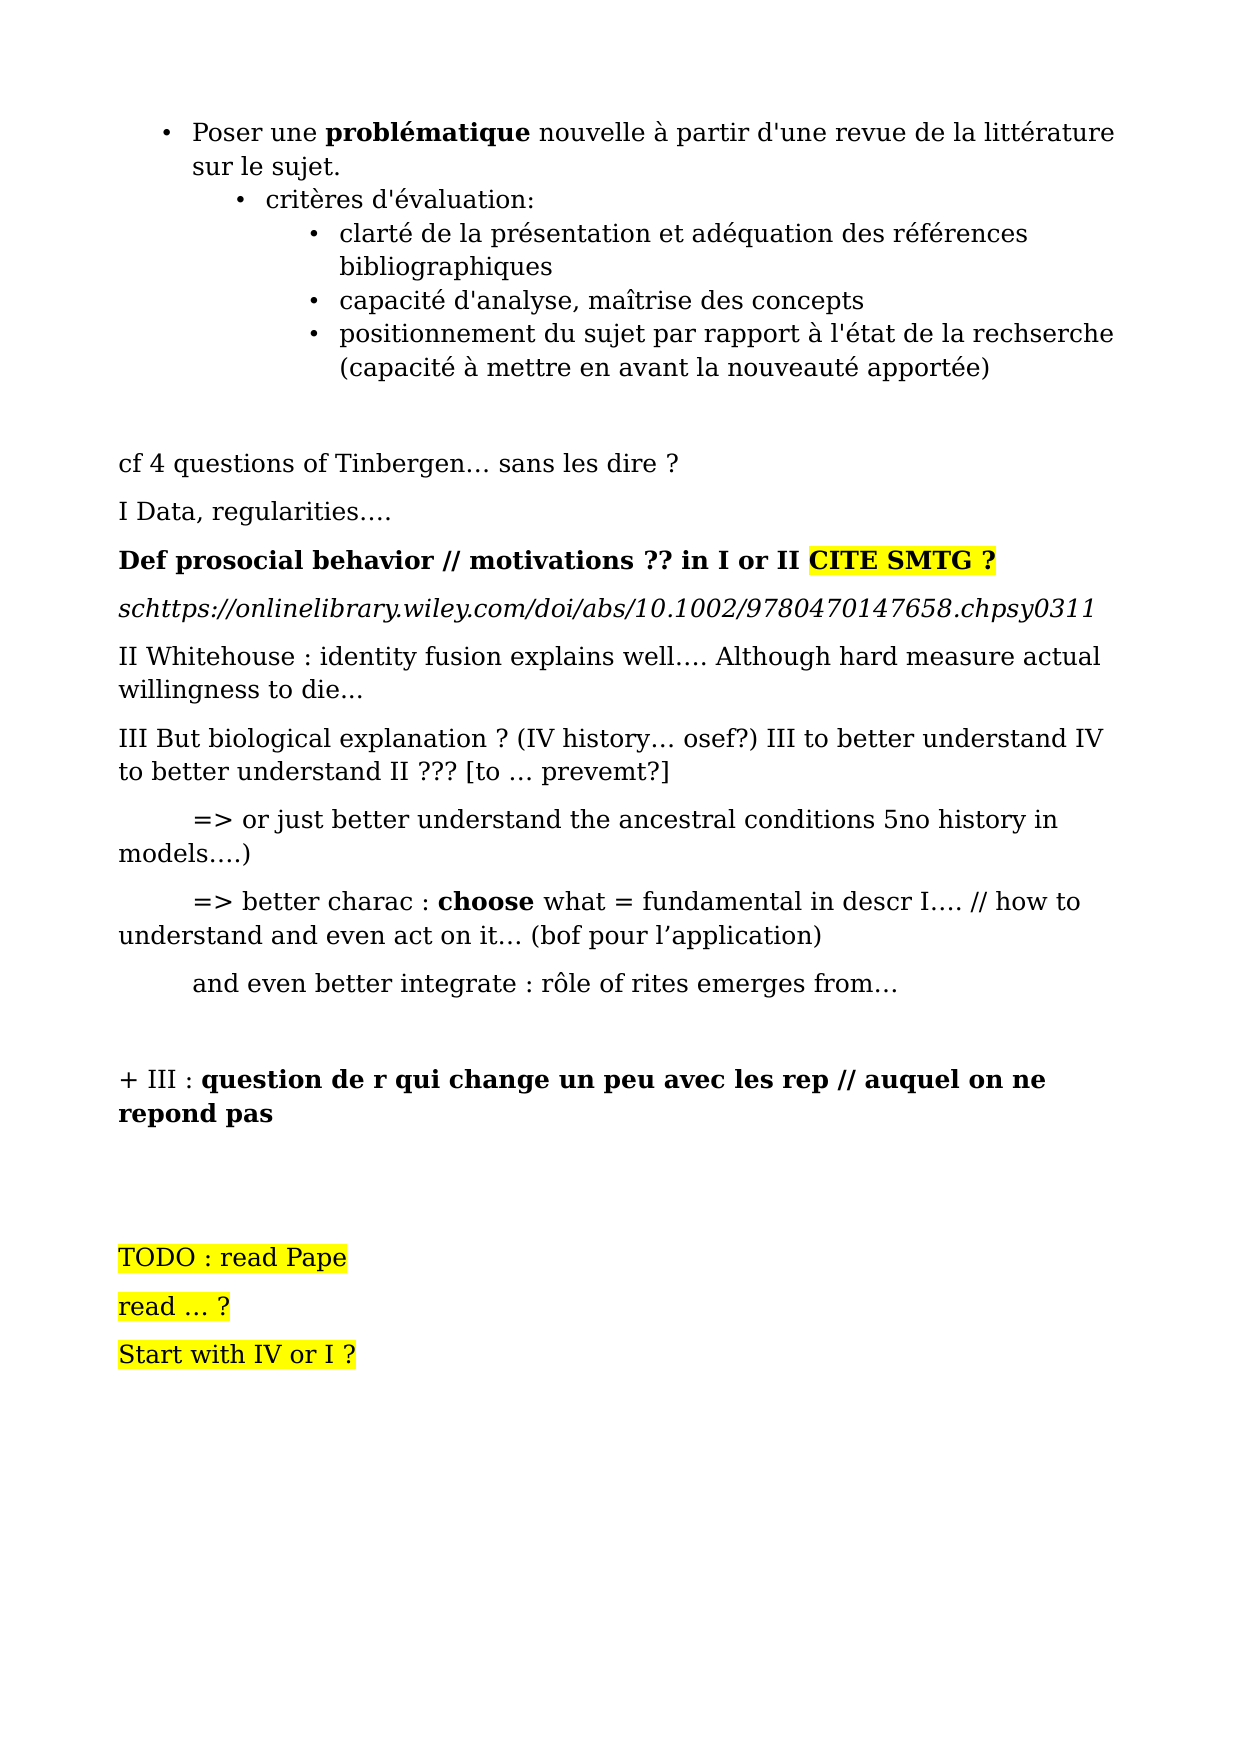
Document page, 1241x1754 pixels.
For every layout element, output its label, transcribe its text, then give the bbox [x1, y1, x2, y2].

list positionnement du sujet par rapport à l'état de la rechserche (capacité à mettre en avant la nouveauté apportée) [309, 319, 1122, 382]
text cf 4 questions of Tinbergen… sans les dire ? [118, 449, 1122, 478]
text Start with IV or I ? [118, 1340, 1122, 1369]
list Poser une problématique nouvelle à partir d'une revue de la littérature sur le sujet. [162, 118, 1122, 181]
text => better charac : choose what = fundamental in descr I…. // how to understand and even act on it… (bof pour l’application) [118, 887, 1122, 950]
text read … ? [118, 1292, 1122, 1321]
list critères d'évaluation: [236, 185, 1122, 214]
text TODO : read Pape [118, 1243, 1122, 1273]
text III But biological explanation ? (IV history… osef?) III to better understand IV to better understand II ??? [to … prevemt?] [118, 724, 1122, 786]
text I Data, regularities…. [118, 497, 1122, 527]
list capacité d'analyse, maîtrise des concepts [309, 286, 1122, 315]
list clarté de la présentation et adéquation des références bibliographiques [309, 219, 1122, 282]
text and even better integrate : rôle of rites emerges from… [118, 969, 1122, 998]
text Def prosocial behavior // motivations ?? in I or II CITE SMTG ? [118, 546, 1122, 575]
text II Whitehouse : identity fusion explains well…. Although hard measure actual willingness to die... [118, 642, 1122, 705]
text => or just better understand the ancestral conditions 5no history in models….) [118, 805, 1122, 868]
text schttps://onlinelibrary.wiley.com/doi/abs/10.1002/9780470147658.chpsy0311 [118, 594, 1122, 623]
text + III : question de r qui change un peu avec les rep // auquel on ne repond pas [118, 1065, 1122, 1128]
